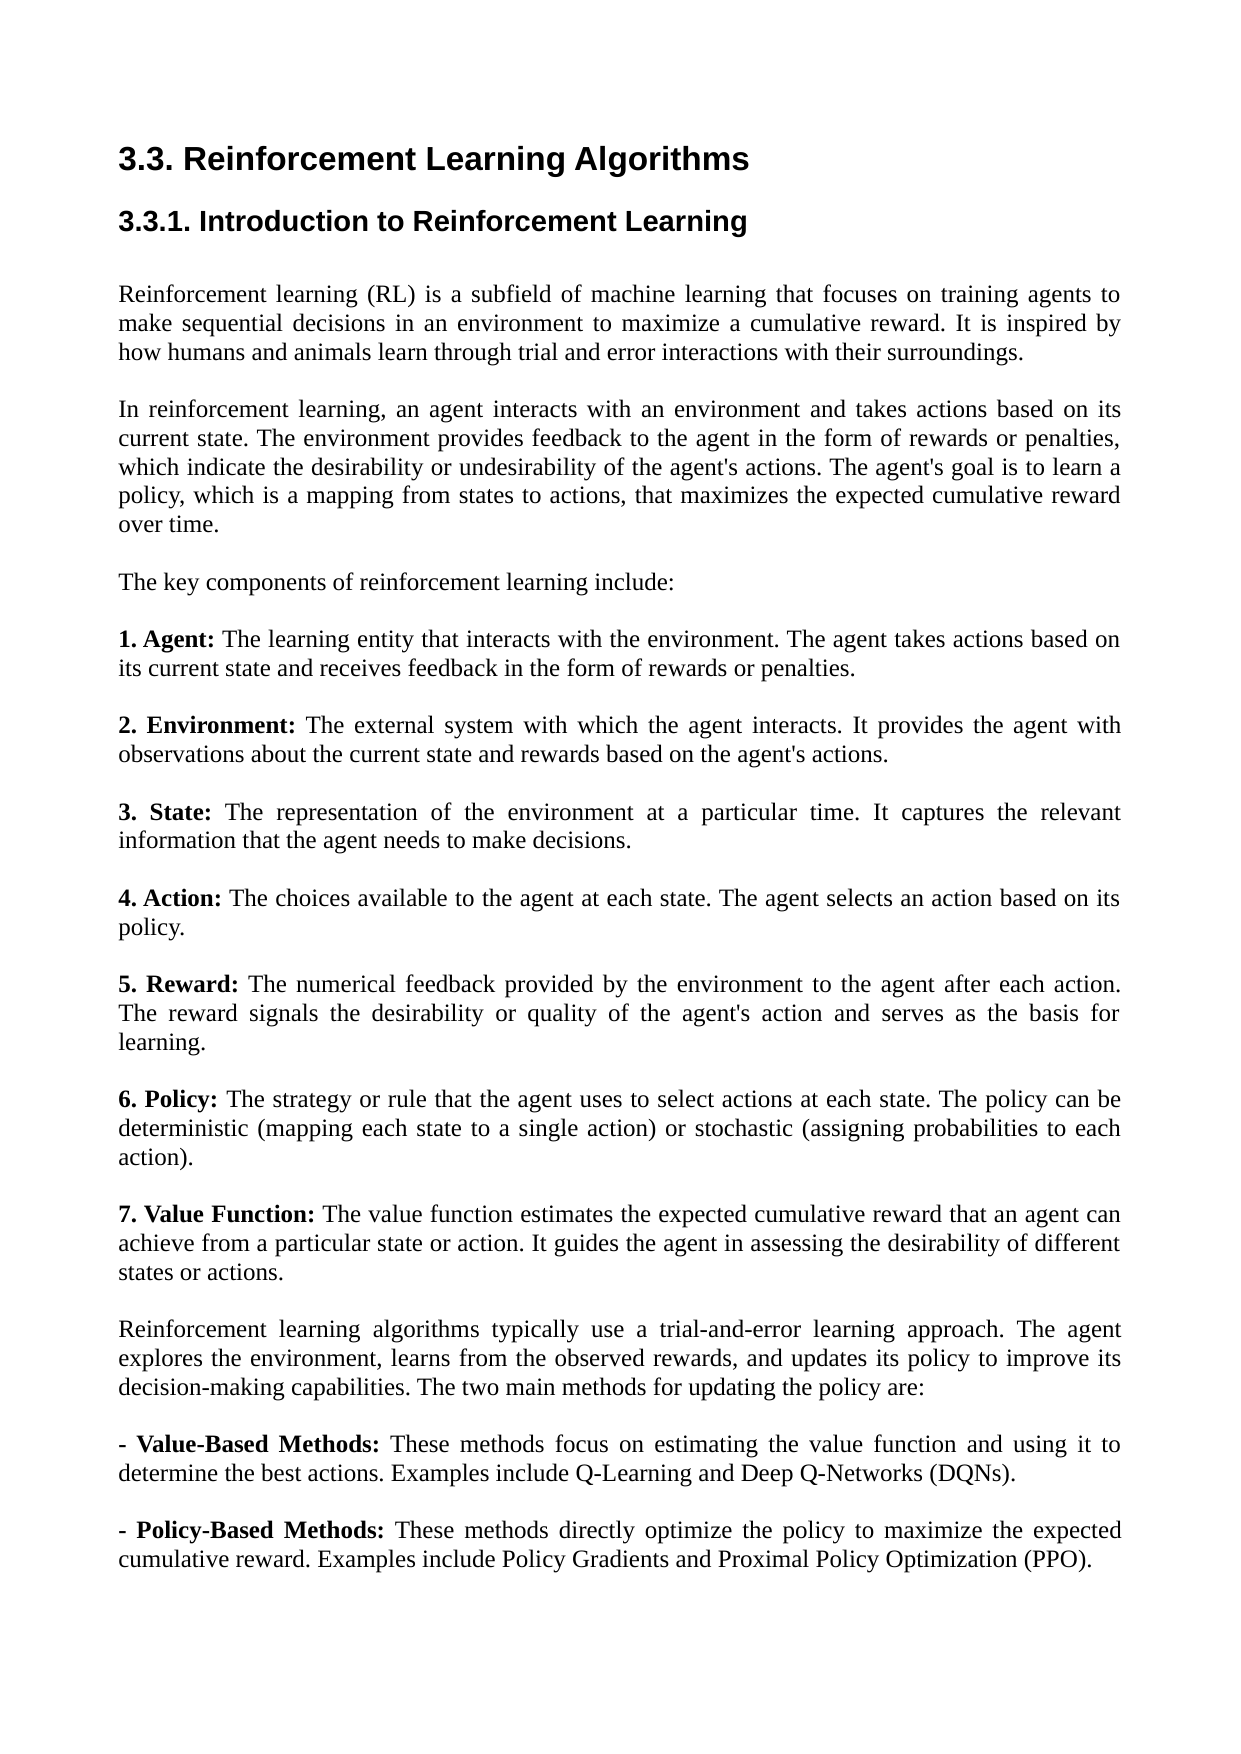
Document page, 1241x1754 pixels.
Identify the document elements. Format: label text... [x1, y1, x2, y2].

text 4. Action: The choices available to the agent at each state. The agent selects an action based on its policy. [118, 883, 1122, 941]
text 2. Environment: The external system with which the agent interacts. It provides the agent with observations about the current state and rewards based on the agent's actions. [118, 711, 1122, 768]
text 1. Agent: The learning entity that interacts with the environment. The agent takes actions based on its current state and receives feedback in the form of rewards or penalties. [118, 624, 1122, 682]
text In reinforcement learning, an agent interacts with an environment and takes actions based on its current state. The environment provides feedback to the agent in the form of rewards or penalties, which indicate the desirability or undesirability of the agent's actions. The agent's goal is to learn a policy, which is a mapping from states to actions, that maximizes the expected cumulative reward over time. [118, 394, 1122, 538]
text 3. State: The representation of the environment at a particular time. It captures the relevant information that the agent needs to make decisions. [118, 797, 1122, 854]
text - Value-Based Methods: These methods focus on estimating the value function and using it to determine the best actions. Examples include Q-Learning and Deep Q-Networks (DQNs). [118, 1429, 1122, 1487]
text The key components of reinforcement learning include: [118, 567, 1122, 596]
text Reinforcement learning (RL) is a subfield of machine learning that focuses on training agents to make sequential decisions in an environment to maximize a cumulative reward. It is inspired by how humans and animals learn through trial and error interactions with their surroundings. [118, 279, 1122, 366]
text Reinforcement learning algorithms typically use a trial-and-error learning approach. The agent explores the environment, learns from the observed rewards, and updates its policy to improve its decision-making capabilities. The two main methods for updating the policy are: [118, 1314, 1122, 1401]
subtitle 3.3.1. Introduction to Reinforcement Learning [118, 204, 1122, 238]
text 6. Policy: The strategy or rule that the agent uses to select actions at each state. The policy can be deterministic (mapping each state to a single action) or stochastic (assigning probabilities to each action). [118, 1084, 1122, 1171]
subtitle 3.3. Reinforcement Learning Algorithms [118, 139, 1122, 177]
text - Policy-Based Methods: These methods directly optimize the policy to maximize the expected cumulative reward. Examples include Policy Gradients and Proximal Policy Optimization (PPO). [118, 1516, 1122, 1573]
text 7. Value Function: The value function estimates the expected cumulative reward that an agent can achieve from a particular state or action. It guides the agent in assessing the desirability of different states or actions. [118, 1199, 1122, 1286]
text 5. Reward: The numerical feedback provided by the environment to the agent after each action. The reward signals the desirability or quality of the agent's action and serves as the basis for learning. [118, 969, 1122, 1056]
